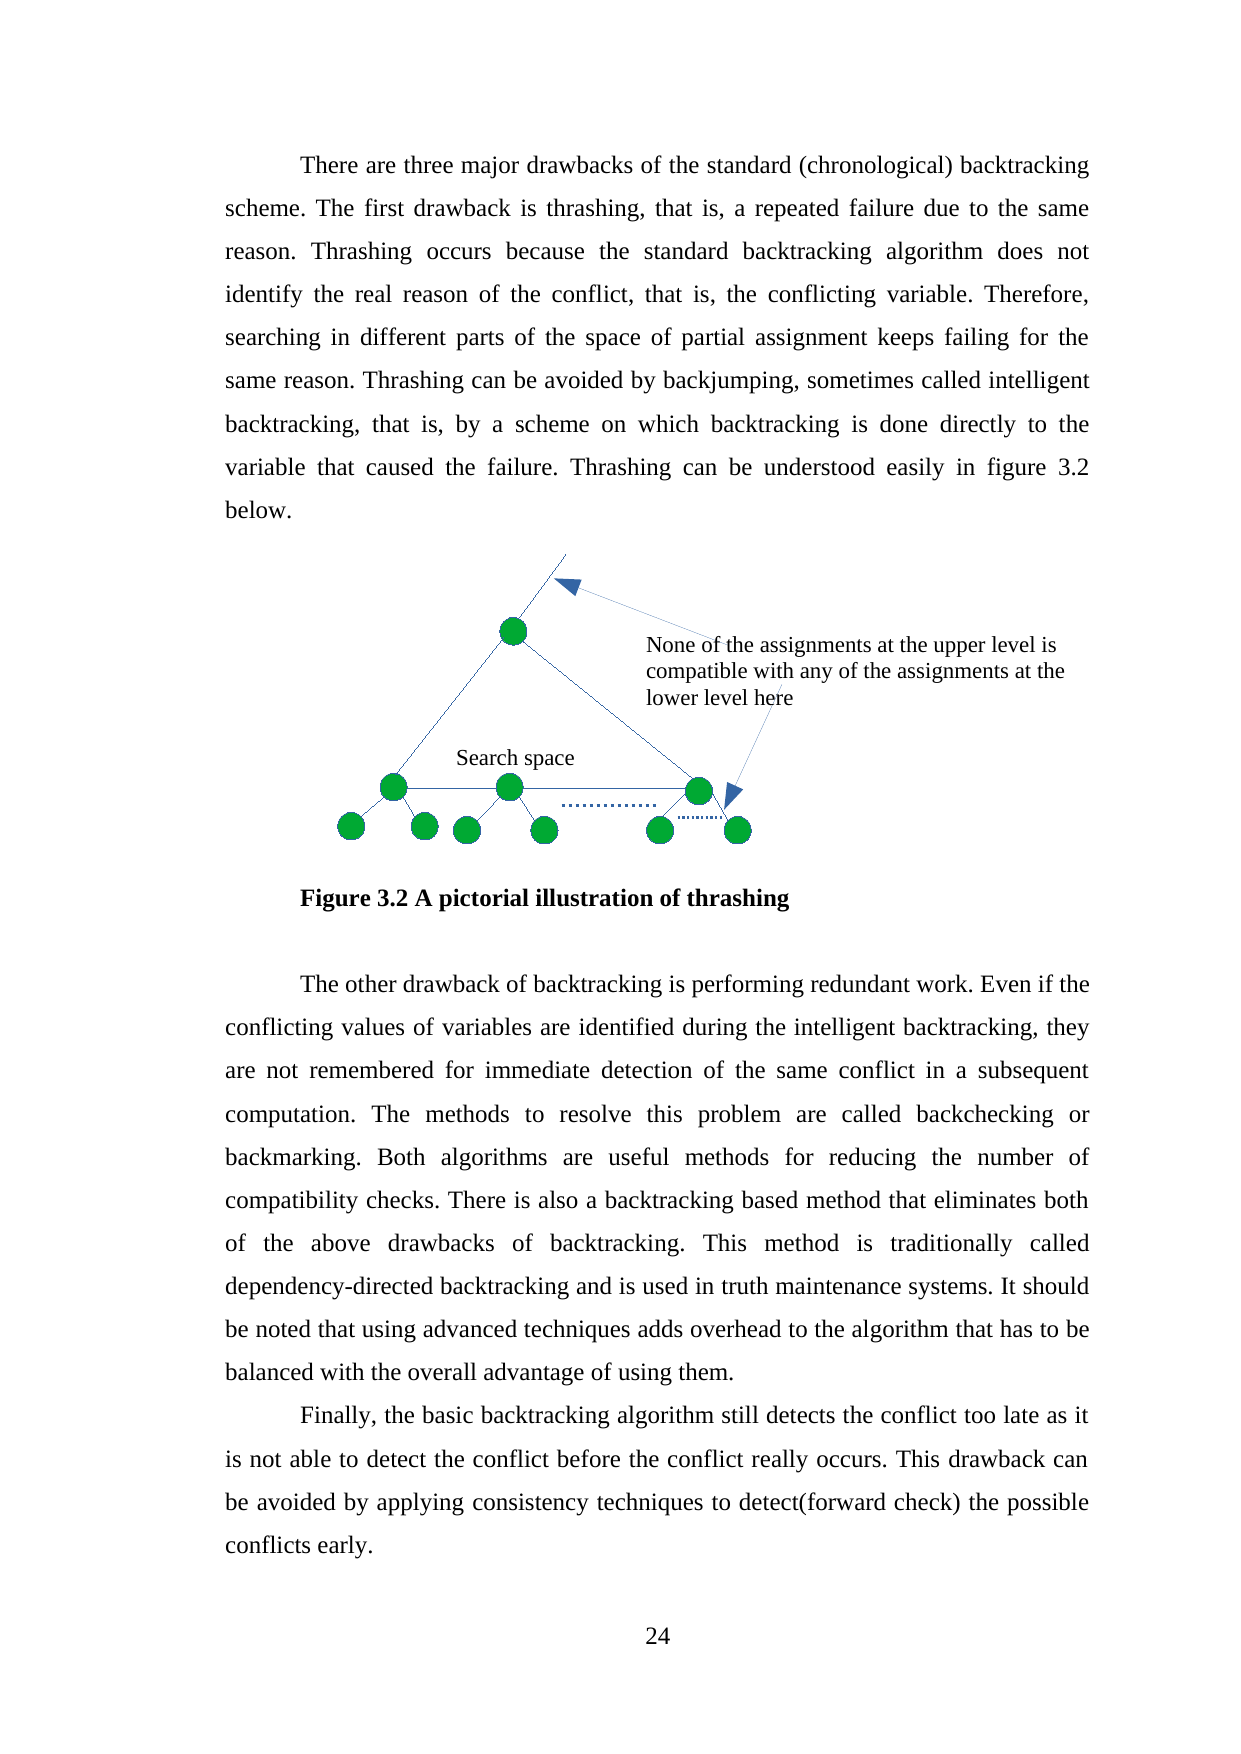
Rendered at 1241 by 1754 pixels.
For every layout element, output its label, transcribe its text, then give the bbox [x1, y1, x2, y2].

text There are three major drawbacks of the standard (chronological) backtracking scheme. The first drawback is thrashing, that is, a repeated failure due to the same reason. Thrashing occurs because the standard backtracking algorithm does not identify the real reason of the conflict, that is, the conflicting variable. Therefore, searching in different parts of the space of partial assignment keeps failing for the same reason. Thrashing can be avoided by backjumping, sometimes called intelligent backtracking, that is, by a scheme on which backtracking is done directly to the variable that caused the failure. Thrashing can be understood easily in figure 3.2 below. [225, 150, 1090, 524]
text Finally, the basic backtracking algorithm still detects the conflict too late as it is not able to detect the conflict before the conflict really occurs. This drawback can be avoided by applying consistency techniques to detect(forward check) the possible conflicts early. [225, 1401, 1090, 1559]
text The other drawback of backtracking is performing redundant work. Even if the conflicting values of variables are identified during the intelligent backtracking, they are not remembered for immediate detection of the same conflict in a subsequent computation. The methods to resolve this problem are called backchecking or backmarking. Both algorithms are useful methods for reducing the number of compatibility checks. There is also a backtracking based method that eliminates both of the above drawbacks of backtracking. This method is traditionally called dependency-directed backtracking and is used in truth maintenance systems. It should be noted that using advanced techniques adds overhead to the algorithm that has to be balanced with the overall advantage of using them. [225, 969, 1090, 1386]
text Figure 3.2 A pictorial illustration of thrashing [225, 883, 1090, 912]
